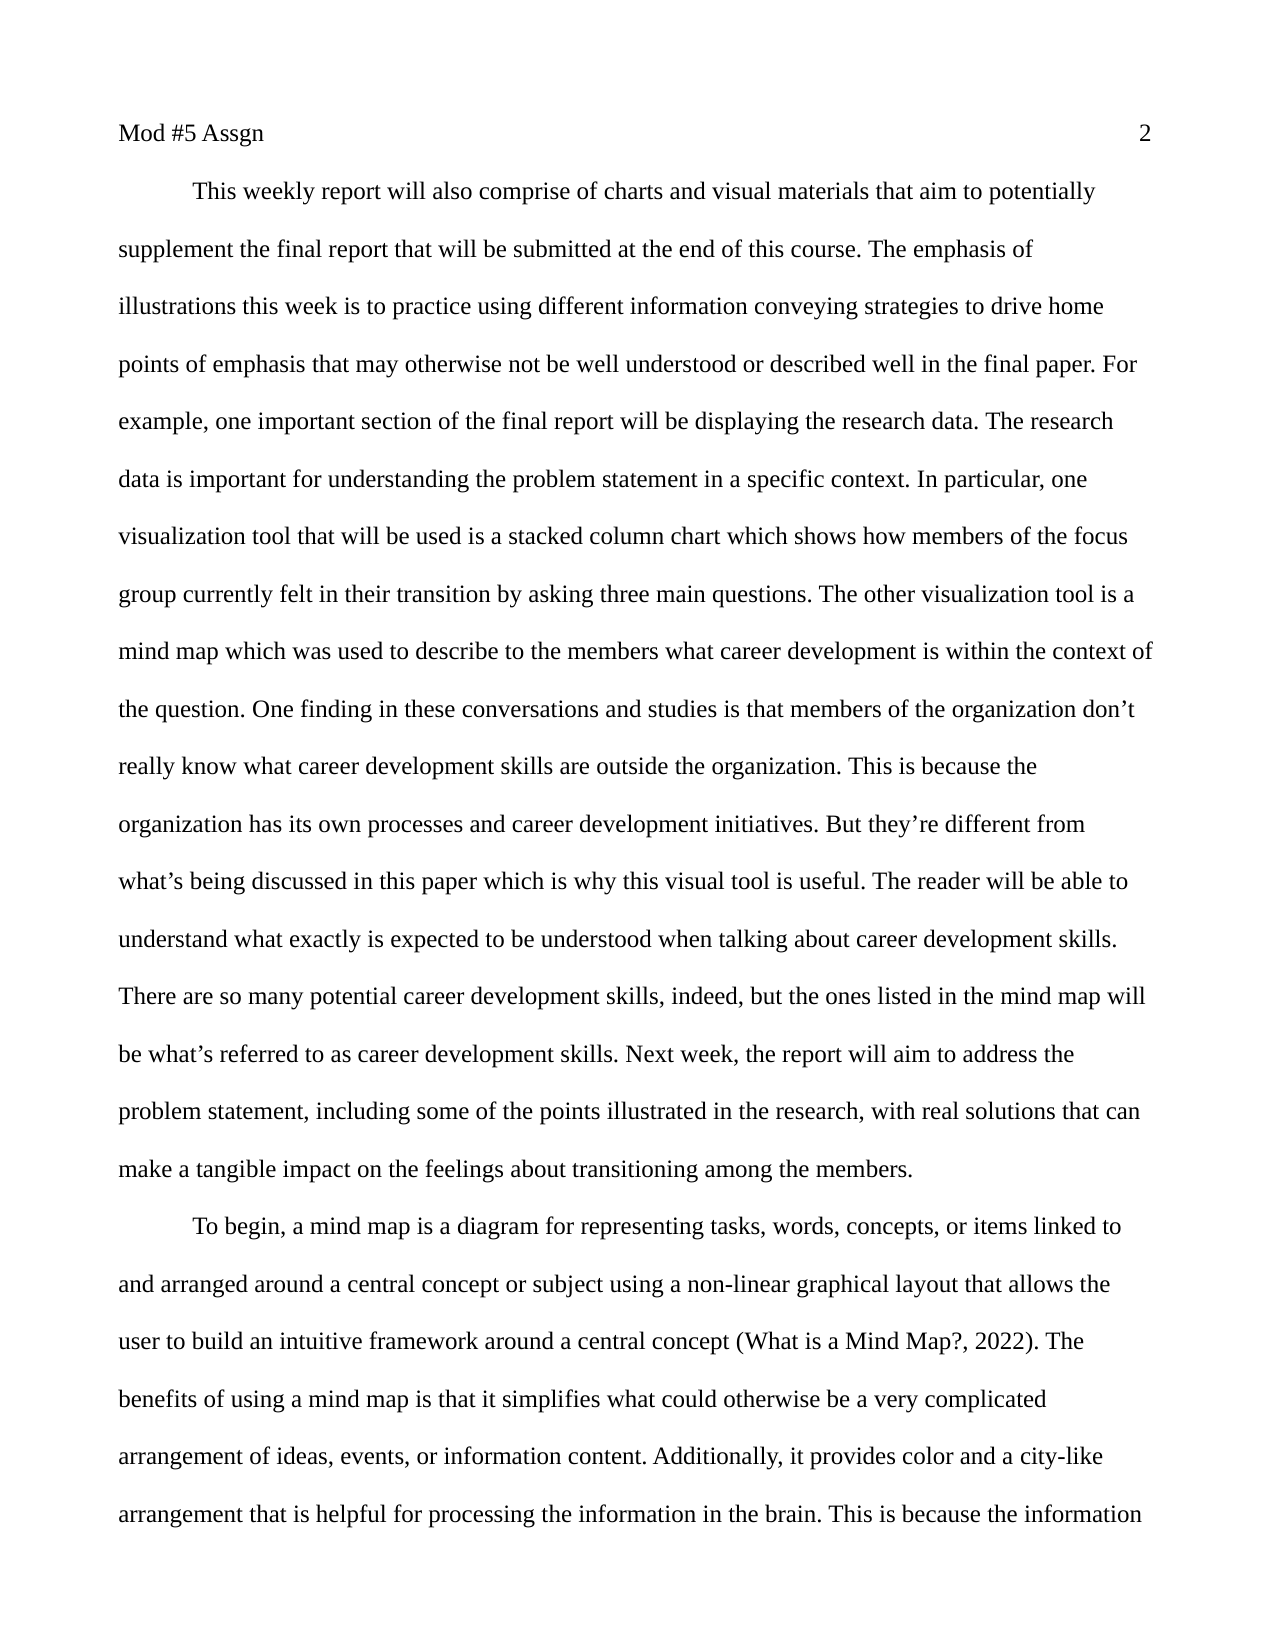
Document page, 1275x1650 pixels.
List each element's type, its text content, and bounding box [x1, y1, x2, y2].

text To begin, a mind map is a diagram for representing tasks, words, concepts, or items linked to and arranged around a central concept or subject using a non-linear graphical layout that allows the user to build an intuitive framework around a central concept (What is a Mind Map?, 2022). The benefits of using a mind map is that it simplifies what could otherwise be a very complicated arrangement of ideas, events, or information content. Additionally, it provides color and a city-like arrangement that is helpful for processing the information in the brain. This is because the information [118, 1211, 1157, 1528]
text This weekly report will also comprise of charts and visual materials that aim to potentially supplement the final report that will be submitted at the end of this course. The emphasis of illustrations this week is to practice using different information conveying strategies to drive home points of emphasis that may otherwise not be well understood or described well in the final paper. For example, one important section of the final report will be displaying the research data. The research data is important for understanding the problem statement in a specific context. In particular, one visualization tool that will be used is a stacked column chart which shows how members of the focus group currently felt in their transition by asking three main questions. The other visualization tool is a mind map which was used to describe to the members what career development is within the context of the question. One finding in these conversations and studies is that members of the organization don’t really know what career development skills are outside the organization. This is because the organization has its own processes and career development initiatives. But they’re different from what’s being discussed in this paper which is why this visual tool is useful. The reader will be able to understand what exactly is expected to be understood when talking about career development skills. There are so many potential career development skills, indeed, but the ones listed in the mind map will be what’s referred to as career development skills. Next week, the report will aim to address the problem statement, including some of the points illustrated in the research, with real solutions that can make a tangible impact on the feelings about transitioning among the members. [118, 176, 1157, 1183]
